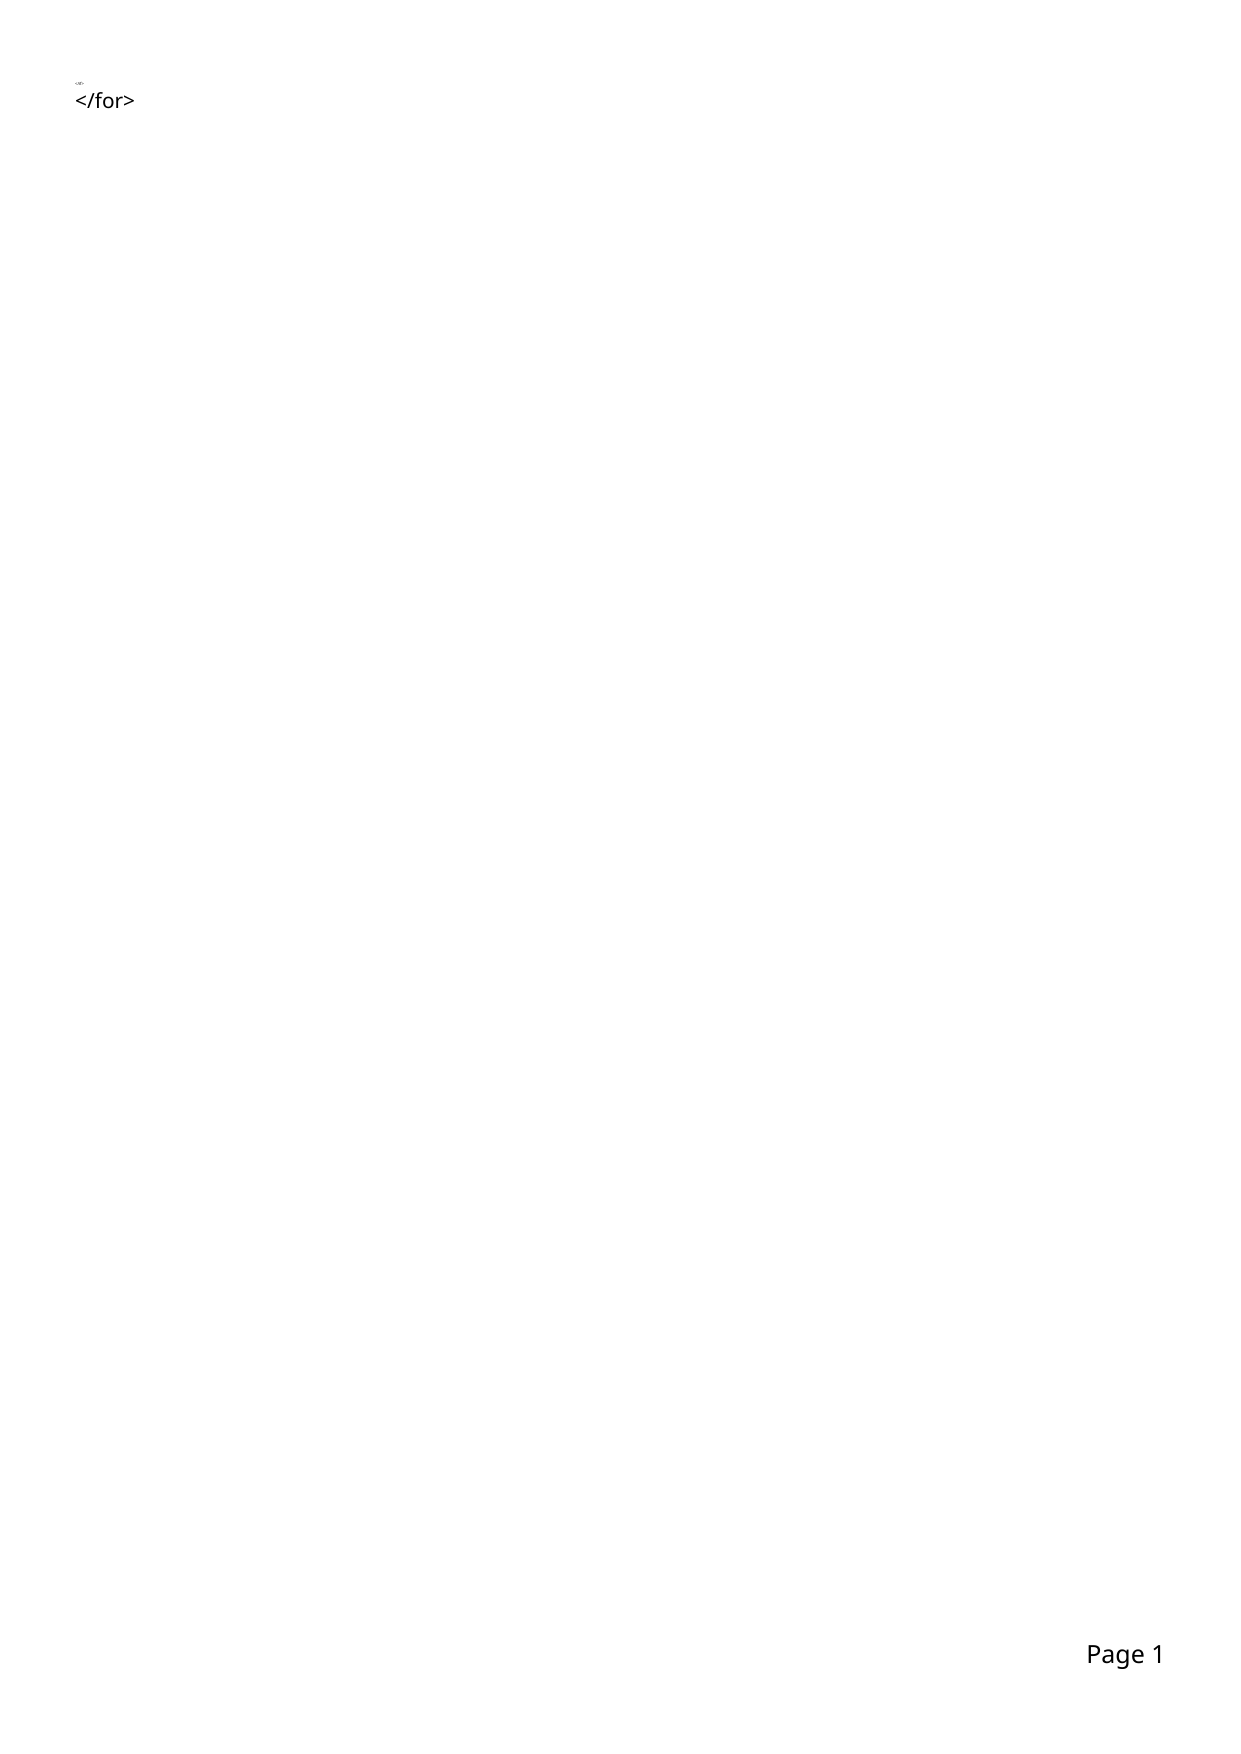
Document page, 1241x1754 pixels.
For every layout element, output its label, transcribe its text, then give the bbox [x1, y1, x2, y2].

text </for> [75, 86, 1165, 115]
text </if> [75, 81, 1165, 86]
